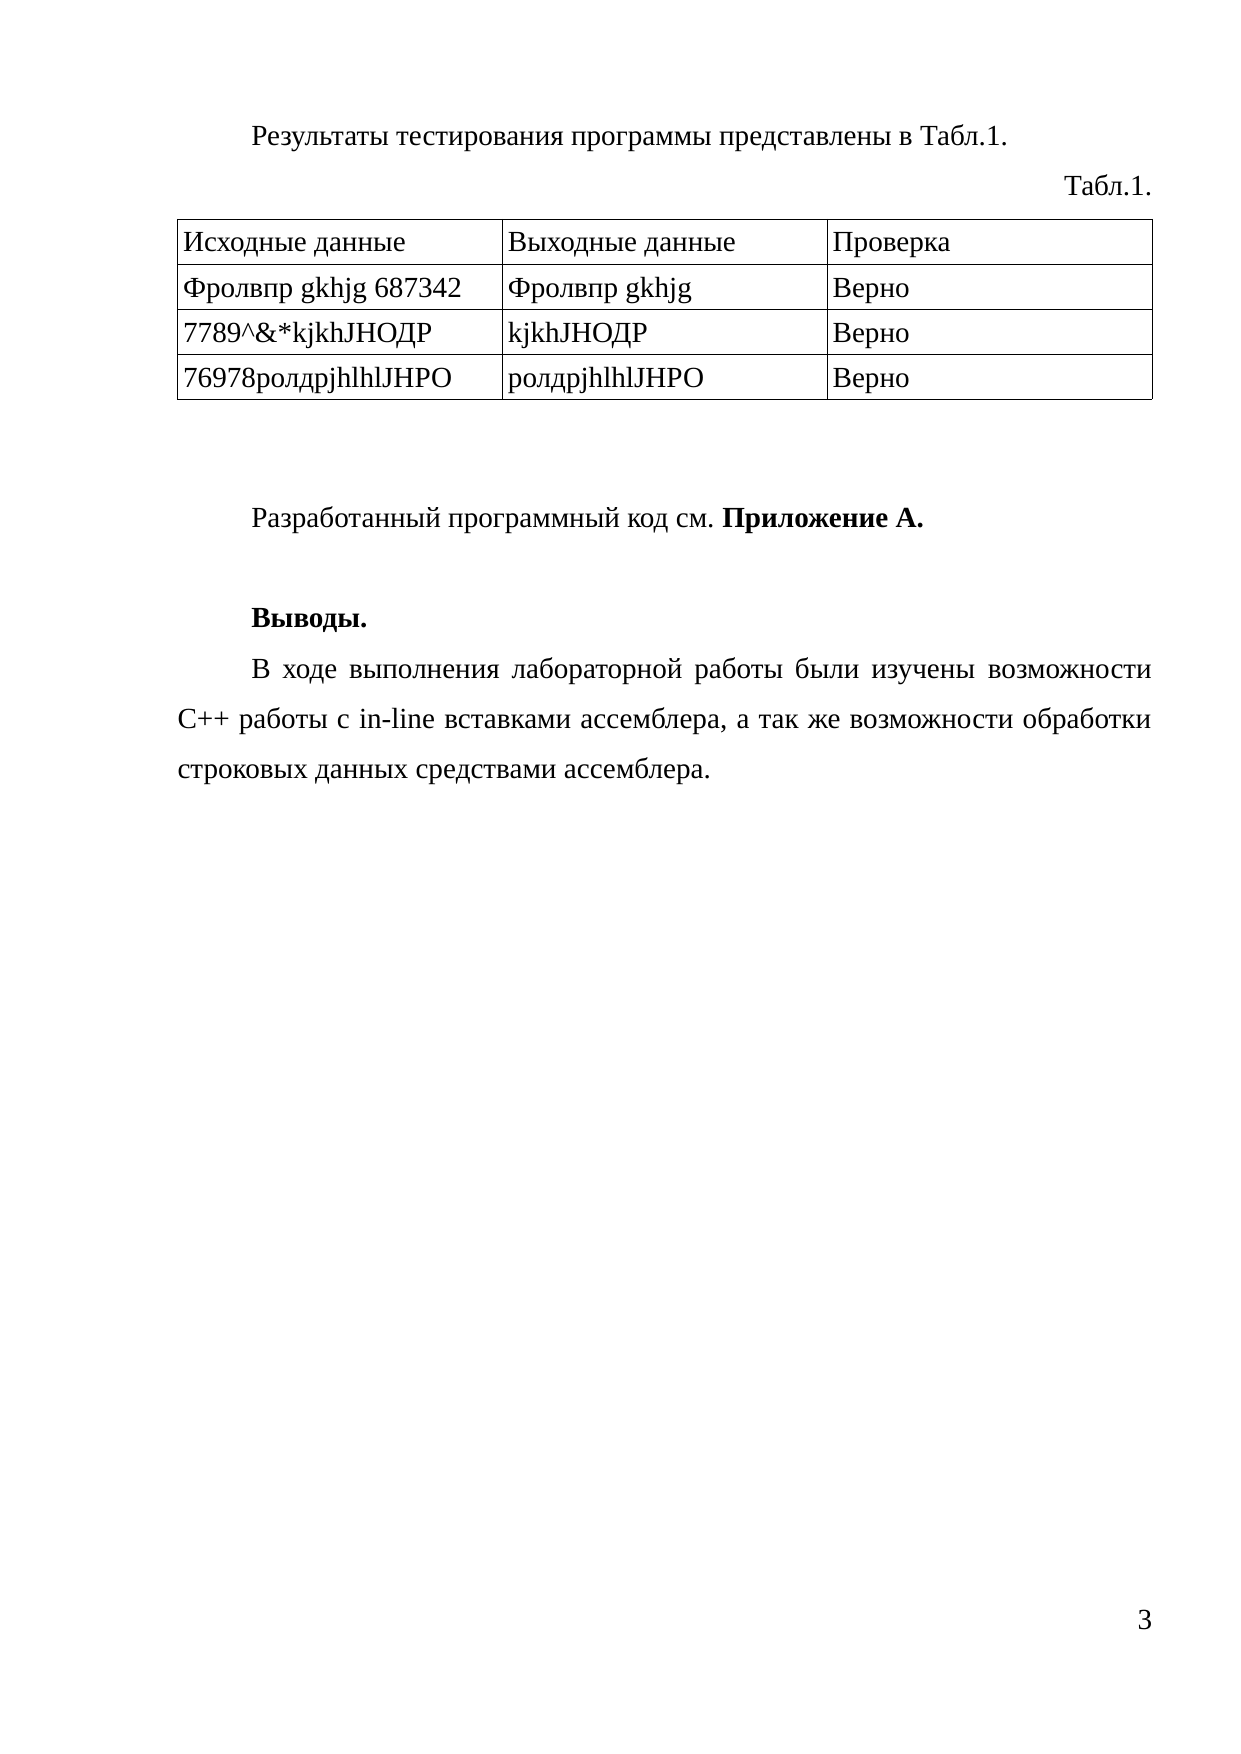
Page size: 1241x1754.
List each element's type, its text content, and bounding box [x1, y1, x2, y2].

table_header Выходные данные [503, 220, 827, 264]
text В ходе выполнения лабораторной работы были изучены возможности С++ работы с in-line вставками ассемблера, а так же возможности обработки строковых данных средствами ассемблера. [177, 651, 1152, 785]
text Разработанный программный код см. Приложение А. [177, 500, 1152, 533]
subtitle Выводы. [177, 601, 1152, 634]
table_cell Верно [828, 355, 1152, 399]
table_cell ролдрjhlhlJHРО [503, 355, 827, 399]
table_header Проверка [828, 220, 1152, 264]
table_cell 7789^&*kjkhJHОДР [178, 310, 502, 354]
table_header Исходные данные [178, 220, 502, 264]
text Табл.1. [177, 168, 1152, 202]
text Результаты тестирования программы представлены в Табл.1. [177, 118, 1152, 152]
table_cell Фролвпр gkhjg [503, 265, 827, 309]
table_cell Верно [828, 265, 1152, 309]
table_cell Фролвпр gkhjg 687342 [178, 265, 502, 309]
table_cell Верно [828, 310, 1152, 354]
table_cell kjkhJHОДР [503, 310, 827, 354]
table_cell 76978ролдрjhlhlJHРО [178, 355, 502, 399]
